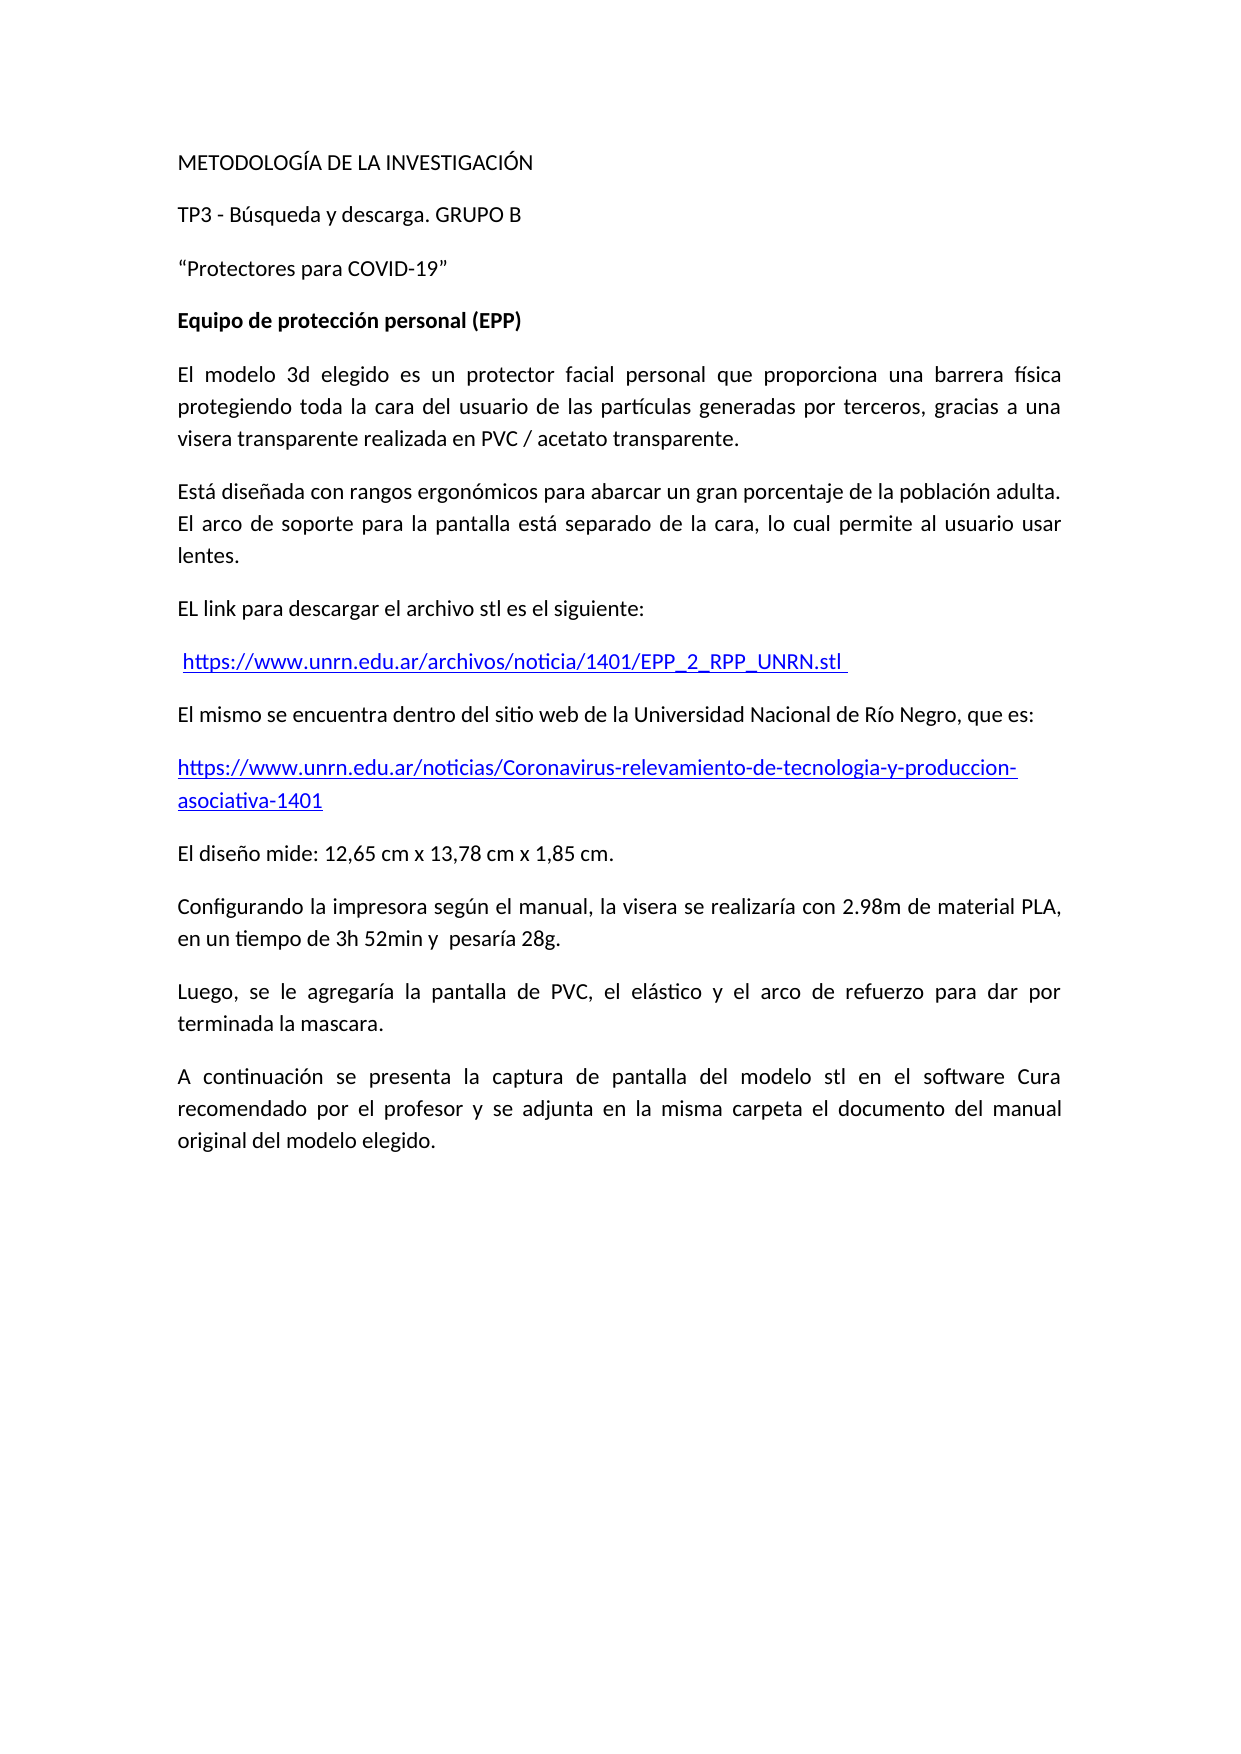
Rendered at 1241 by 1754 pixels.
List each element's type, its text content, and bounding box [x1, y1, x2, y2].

text Luego, se le agregaría la pantalla de PVC, el elástico y el arco de refuerzo para dar por terminada la mascara. [177, 977, 1063, 1037]
text Está diseñada con rangos ergonómicos para abarcar un gran porcentaje de la población adulta. El arco de soporte para la pantalla está separado de la cara, lo cual permite al usuario usar lentes. [177, 477, 1063, 569]
text https://www.unrn.edu.ar/archivos/noticia/1401/EPP_2_RPP_UNRN.stl [177, 647, 1063, 676]
text https://www.unrn.edu.ar/noticias/Coronavirus-relevamiento-de-tecnologia-y-produccion-asociativa-1401 [177, 753, 1063, 814]
text El mismo se encuentra dentro del sitio web de la Universidad Nacional de Río Negro, que es: [177, 701, 1063, 728]
text TP3 - Búsqueda y descarga. GRUPO B [177, 201, 1063, 229]
text Equipo de protección personal (EPP) [177, 307, 1063, 335]
text EL link para descargar el archivo stl es el siguiente: [177, 594, 1063, 622]
text El diseño mide: 12,65 cm x 13,78 cm x 1,85 cm. [177, 839, 1063, 867]
text “Protectores para COVID-19” [177, 254, 1063, 282]
text Configurando la impresora según el manual, la visera se realizaría con 2.98m de material PLA, en un tiempo de 3h 52min y pesaría 28g. [177, 892, 1063, 952]
text METODOLOGÍA DE LA INVESTIGACIÓN [177, 148, 1063, 176]
text A continuación se presenta la captura de pantalla del modelo stl en el software Cura recomendado por el profesor y se adjunta en la misma carpeta el documento del manual original del modelo elegido. [177, 1062, 1063, 1154]
text El modelo 3d elegido es un protector facial personal que proporciona una barrera física protegiendo toda la cara del usuario de las partículas generadas por terceros, gracias a una visera transparente realizada en PVC / acetato transparente. [177, 360, 1063, 452]
